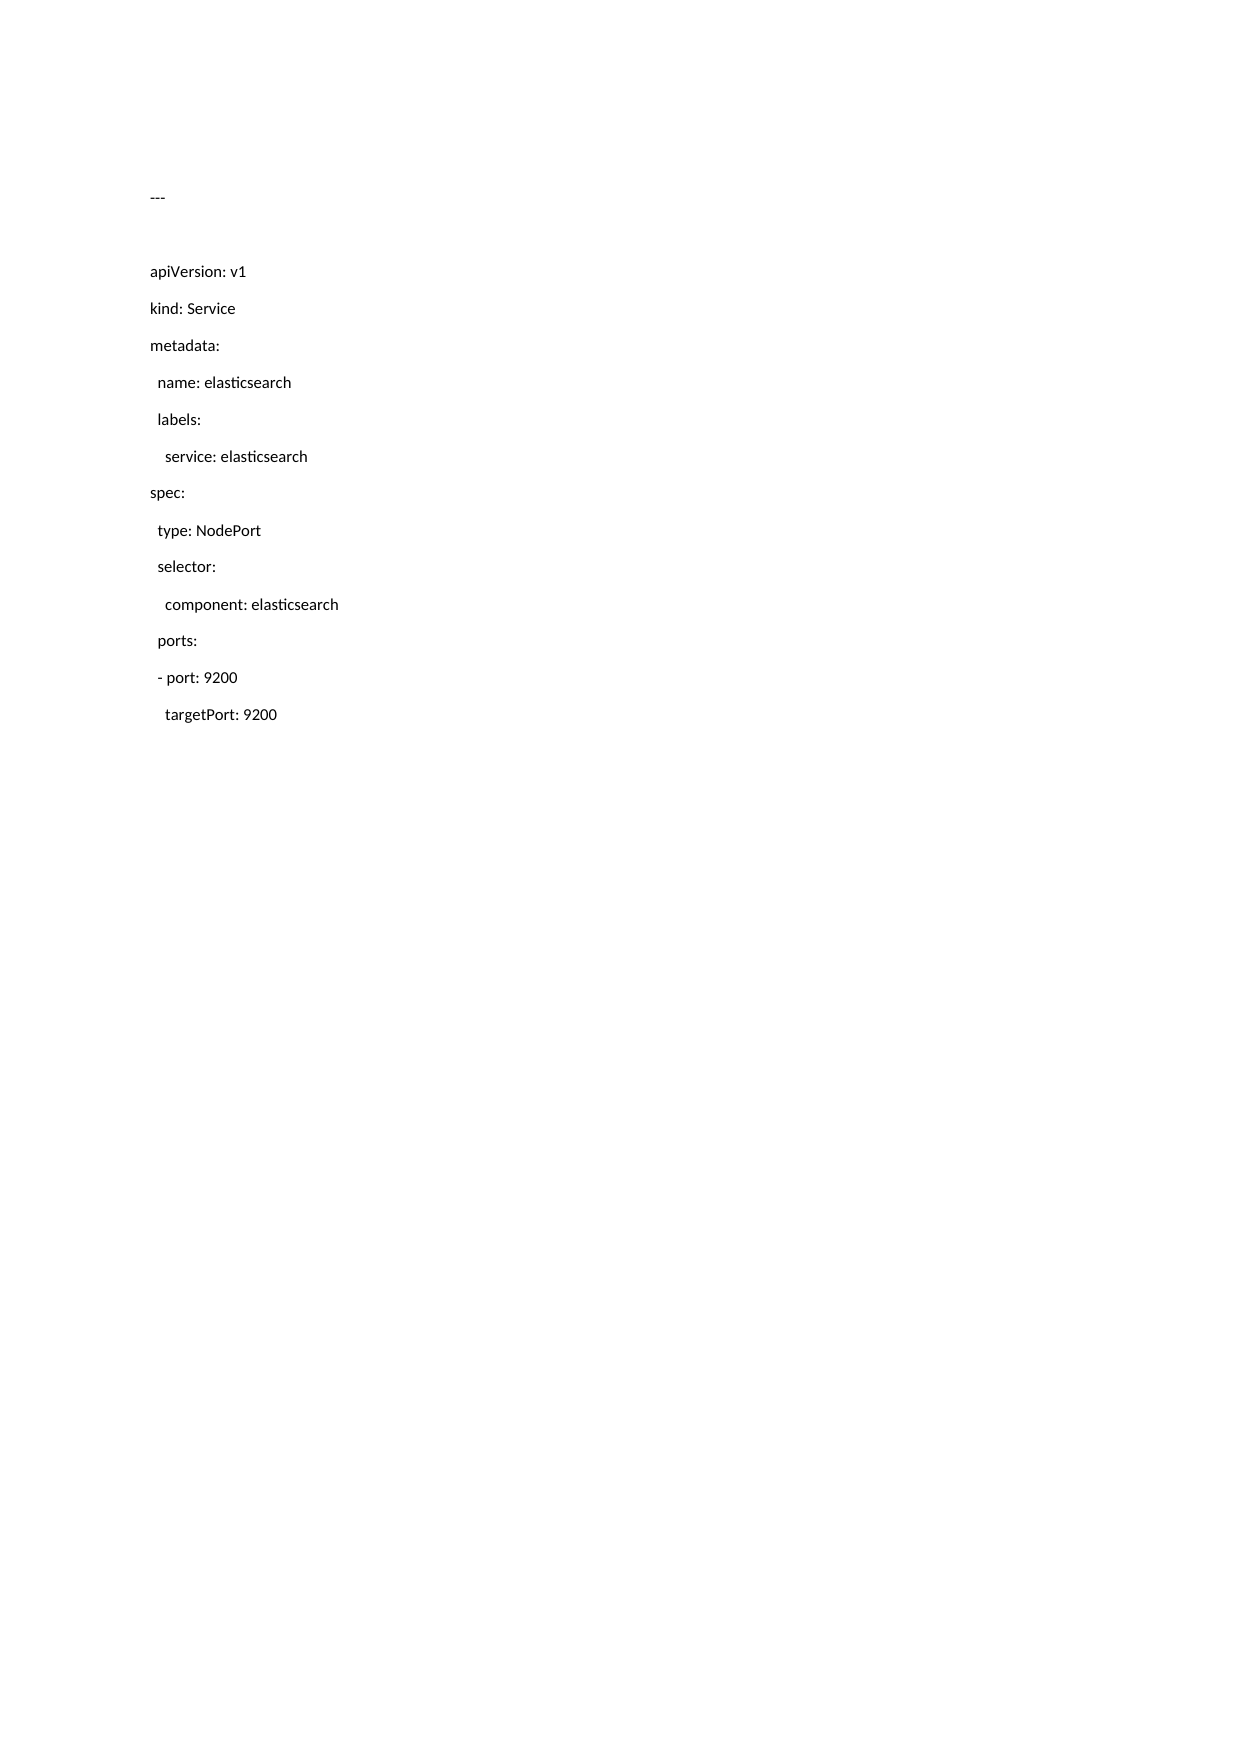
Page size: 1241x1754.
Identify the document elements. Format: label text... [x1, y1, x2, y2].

text name: elasticsearch [150, 372, 1090, 392]
text component: elasticsearch [150, 594, 1090, 614]
text selector: [150, 557, 1090, 577]
text targetPort: 9200 [150, 705, 1090, 725]
text kind: Service [150, 298, 1090, 318]
text metadata: [150, 335, 1090, 355]
text - port: 9200 [150, 668, 1090, 688]
text service: elasticsearch [150, 446, 1090, 466]
text ports: [150, 631, 1090, 651]
text --- [150, 187, 1090, 207]
text type: NodePort [150, 520, 1090, 540]
text apiVersion: v1 [150, 261, 1090, 281]
text spec: [150, 483, 1090, 503]
text labels: [150, 409, 1090, 429]
